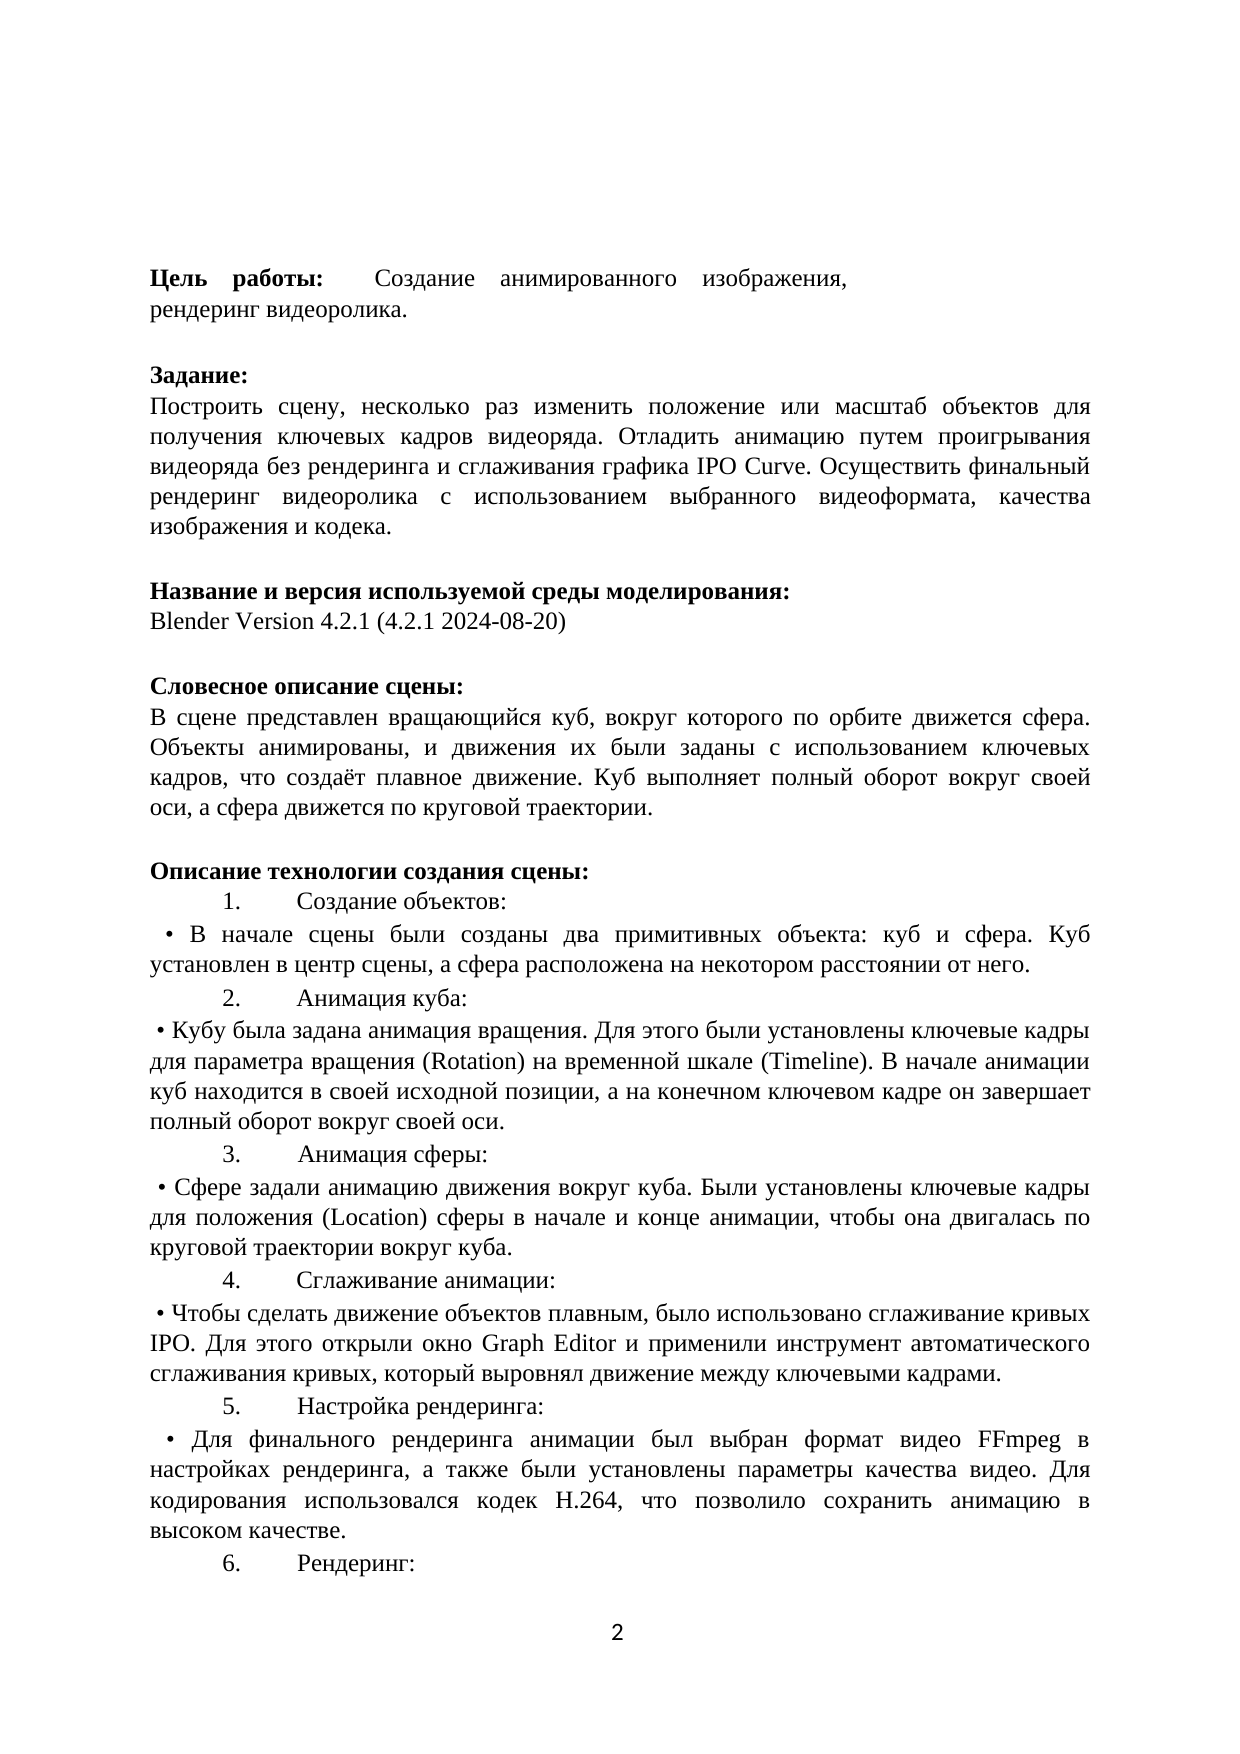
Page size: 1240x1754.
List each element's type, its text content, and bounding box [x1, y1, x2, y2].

text В сцене представлен вращающийся куб, вокруг которого по орбите движется сфера. Объекты анимированы, и движения их были заданы с использованием ключевых кадров, что создаёт плавное движение. Куб выполняет полный оборот вокруг своей оси, а сфера движется по круговой траектории. [149, 702, 1091, 821]
text Цель работы: Создание анимированного изображения, рендеринг видеоролика. [149, 263, 847, 322]
text Название и версия используемой среды моделирования: [149, 576, 1118, 604]
text 2. Анимация куба: [148, 983, 1118, 1011]
text 1. Создание объектов: [148, 886, 1118, 915]
text • Чтобы сделать движение объектов плавным, было использовано сглаживание кривых IPO. Для этого открыли окно Graph Editor и применили инструмент автоматического сглаживания кривых, который выровнял движение между ключевыми кадрами. [149, 1298, 1091, 1387]
text 5. Настройка рендеринга: [148, 1391, 1118, 1420]
text Задание: [149, 360, 1118, 389]
text • Сфере задали анимацию движения вокруг куба. Были установлены ключевые кадры для положения (Location) сферы в начале и конце анимации, чтобы она двигалась по круговой траектории вокруг куба. [149, 1172, 1091, 1261]
text • Для финального рендеринга анимации был выбран формат видео FFmpeg в настройках рендеринга, а также были установлены параметры качества видео. Для кодирования использовался кодек H.264, что позволило сохранить анимацию в высоком качестве. [149, 1424, 1091, 1543]
text 6. Рендеринг: [148, 1548, 1118, 1577]
text Построить сцену, несколько раз изменить положение или масштаб объектов для получения ключевых кадров видеоряда. Отладить анимацию путем проигрывания видеоряда без рендеринга и сглаживания графика IPO Curve. Осуществить финальный рендеринг видеоролика с использованием выбранного видеоформата, качества изображения и кодека. [149, 391, 1091, 540]
text Blender Version 4.2.1 (4.2.1 2024-08-20) [149, 606, 1091, 635]
text • Кубу была задана анимация вращения. Для этого были установлены ключевые кадры для параметра вращения (Rotation) на временной шкале (Timeline). В начале анимации куб находится в своей исходной позиции, а на конечном ключевом кадре он завершает полный оборот вокруг своей оси. [149, 1016, 1091, 1135]
text 4. Сглаживание анимации: [148, 1265, 1118, 1294]
text Словесное описание сцены: [149, 671, 1118, 699]
text Описание технологии создания сцены: [149, 856, 1118, 884]
text • В начале сцены были созданы два примитивных объекта: куб и сфера. Куб установлен в центр сцены, а сфера расположена на некотором расстоянии от него. [149, 919, 1091, 978]
text 3. Анимация сферы: [148, 1139, 1118, 1168]
